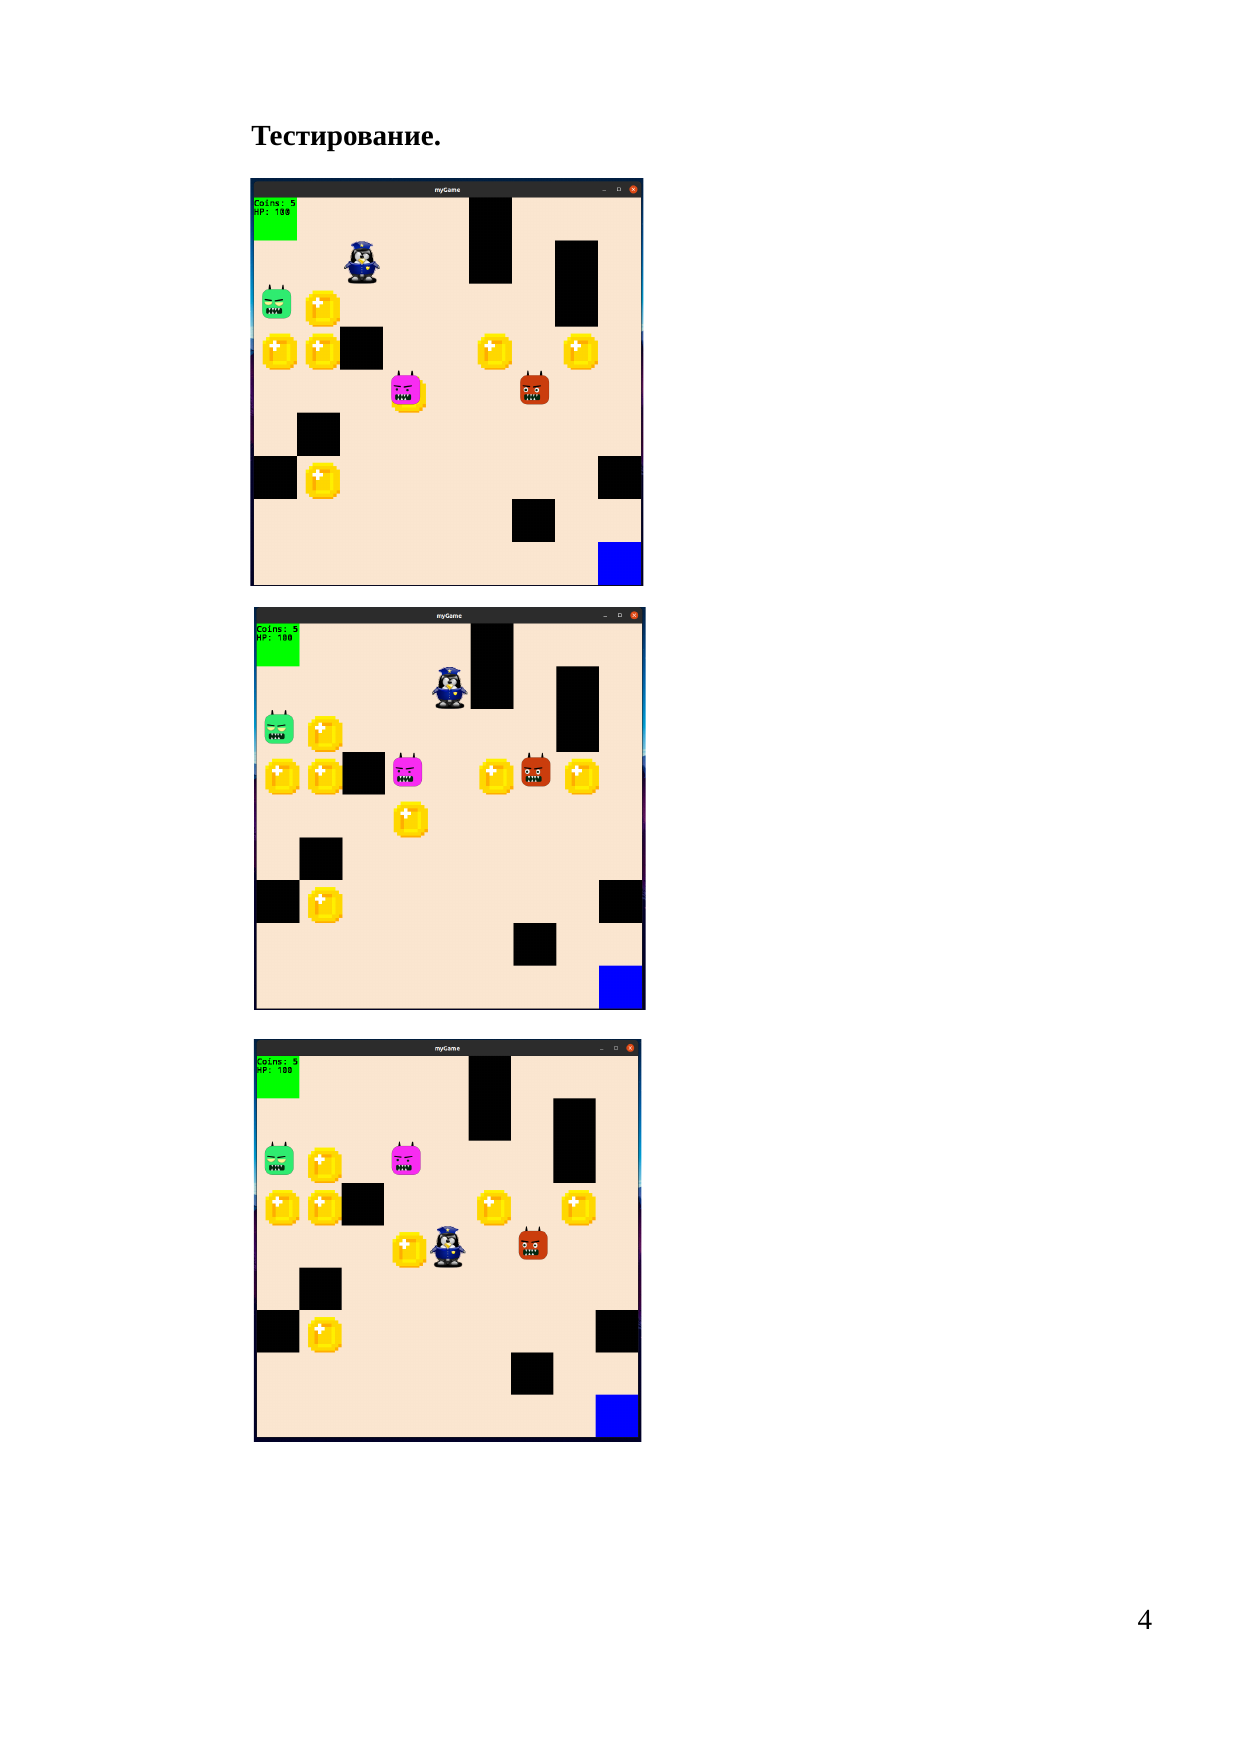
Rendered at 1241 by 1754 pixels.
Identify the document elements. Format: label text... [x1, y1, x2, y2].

subtitle Тестирование. [177, 118, 1152, 152]
picture [250, 178, 644, 586]
picture [253, 1039, 642, 1442]
picture [254, 607, 646, 1010]
